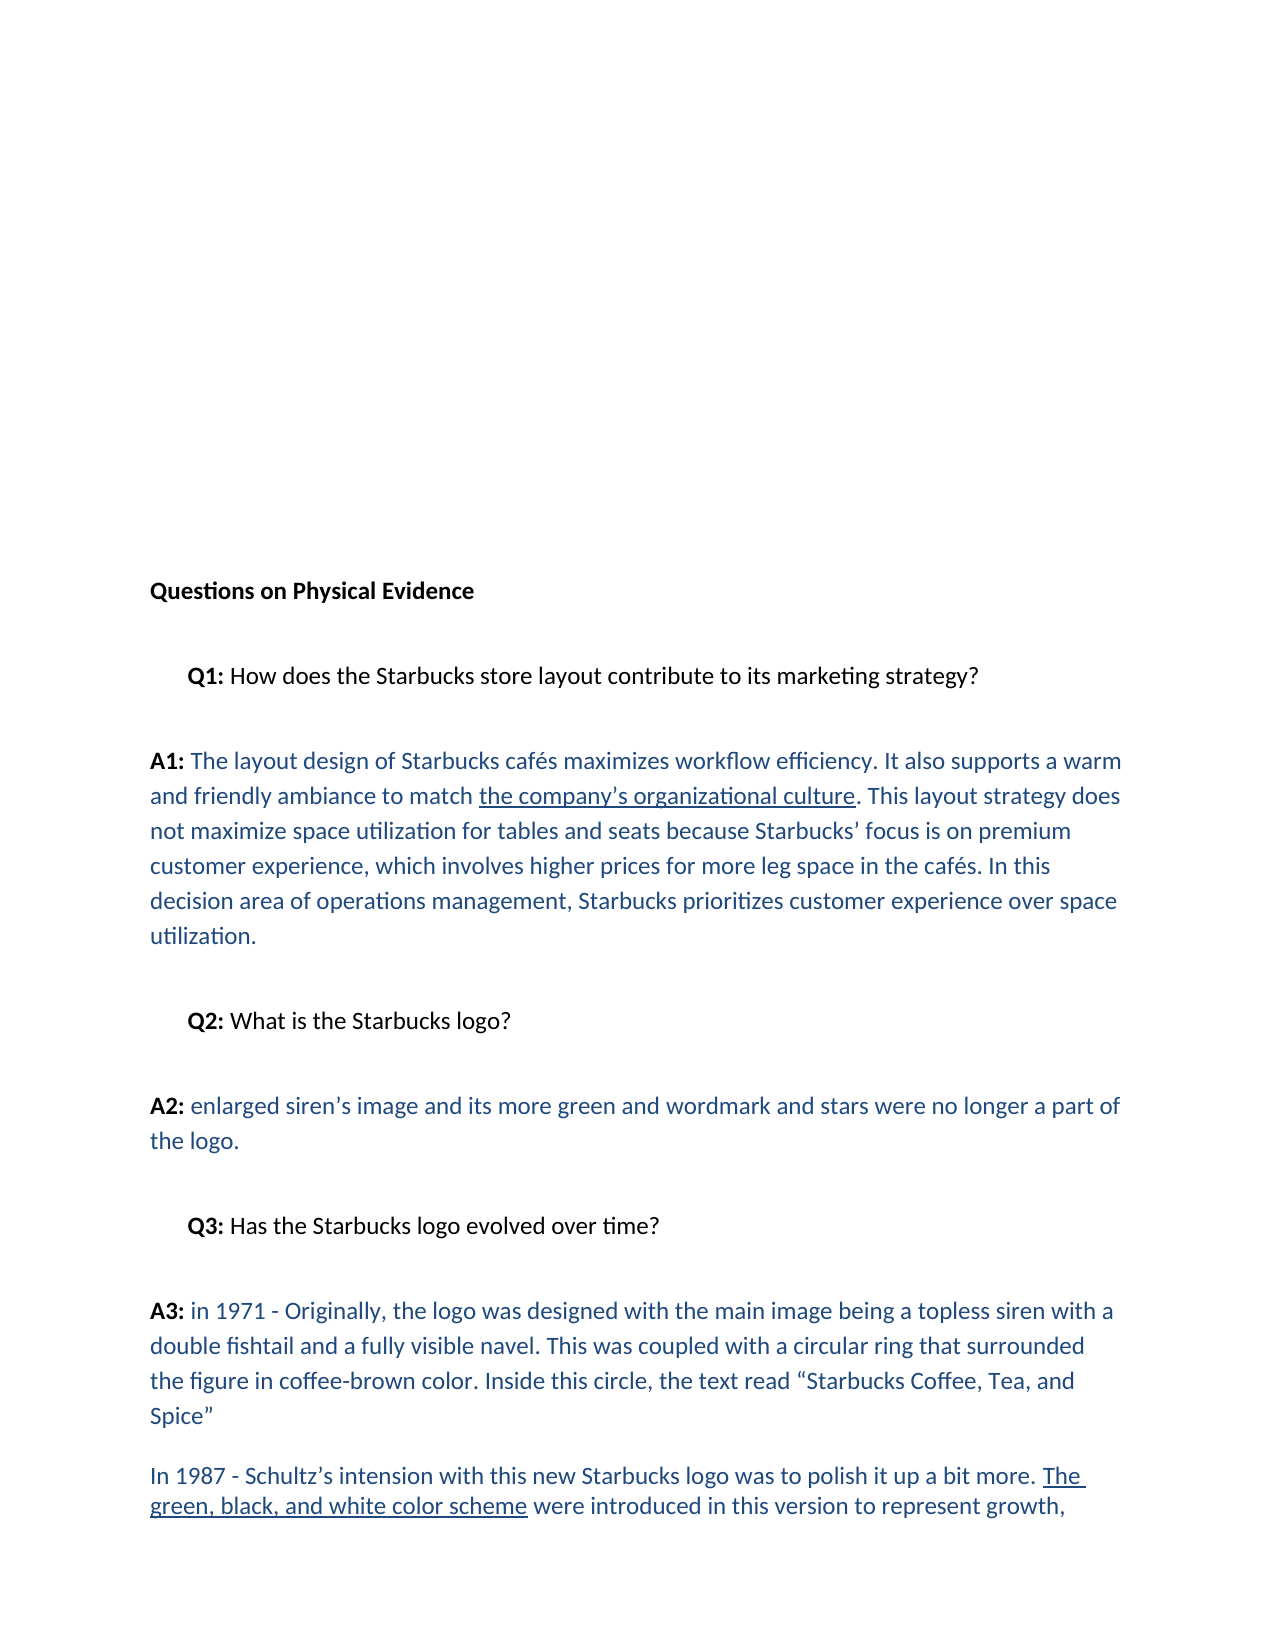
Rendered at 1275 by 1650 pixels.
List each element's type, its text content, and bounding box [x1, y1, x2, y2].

text A3: in 1971 - Originally, the logo was designed with the main image being a topless siren with a double fishtail and a fully visible navel. This was coupled with a circular ring that surrounded the figure in coffee-brown color. Inside this circle, the text read “Starbucks Coffee, Tea, and Spice” [150, 1295, 1125, 1431]
text Q3: Has the Starbucks logo evolved over time? [187, 1210, 1125, 1241]
text A1: The layout design of Starbucks cafés maximizes workflow efficiency. It also supports a warm and friendly ambiance to match the company’s organizational culture. This layout strategy does not maximize space utilization for tables and seats because Starbucks’ focus is on premium customer experience, which involves higher prices for more leg space in the cafés. In this decision area of operations management, Starbucks prioritizes customer experience over space utilization. [150, 745, 1125, 951]
text In 1987 - Schultz’s intension with this new Starbucks logo was to polish it up a bit more. The green, black, and white color scheme were introduced in this version to represent growth, [150, 1460, 1125, 1521]
text Q2: What is the Starbucks logo? [187, 1005, 1125, 1036]
text A2: enlarged siren’s image and its more green and wordmark and stars were no longer a part of the logo. [150, 1090, 1125, 1156]
text Questions on Physical Evidence [150, 575, 1125, 606]
text Q1: How does the Starbucks store layout contribute to its marketing strategy? [187, 660, 1125, 691]
